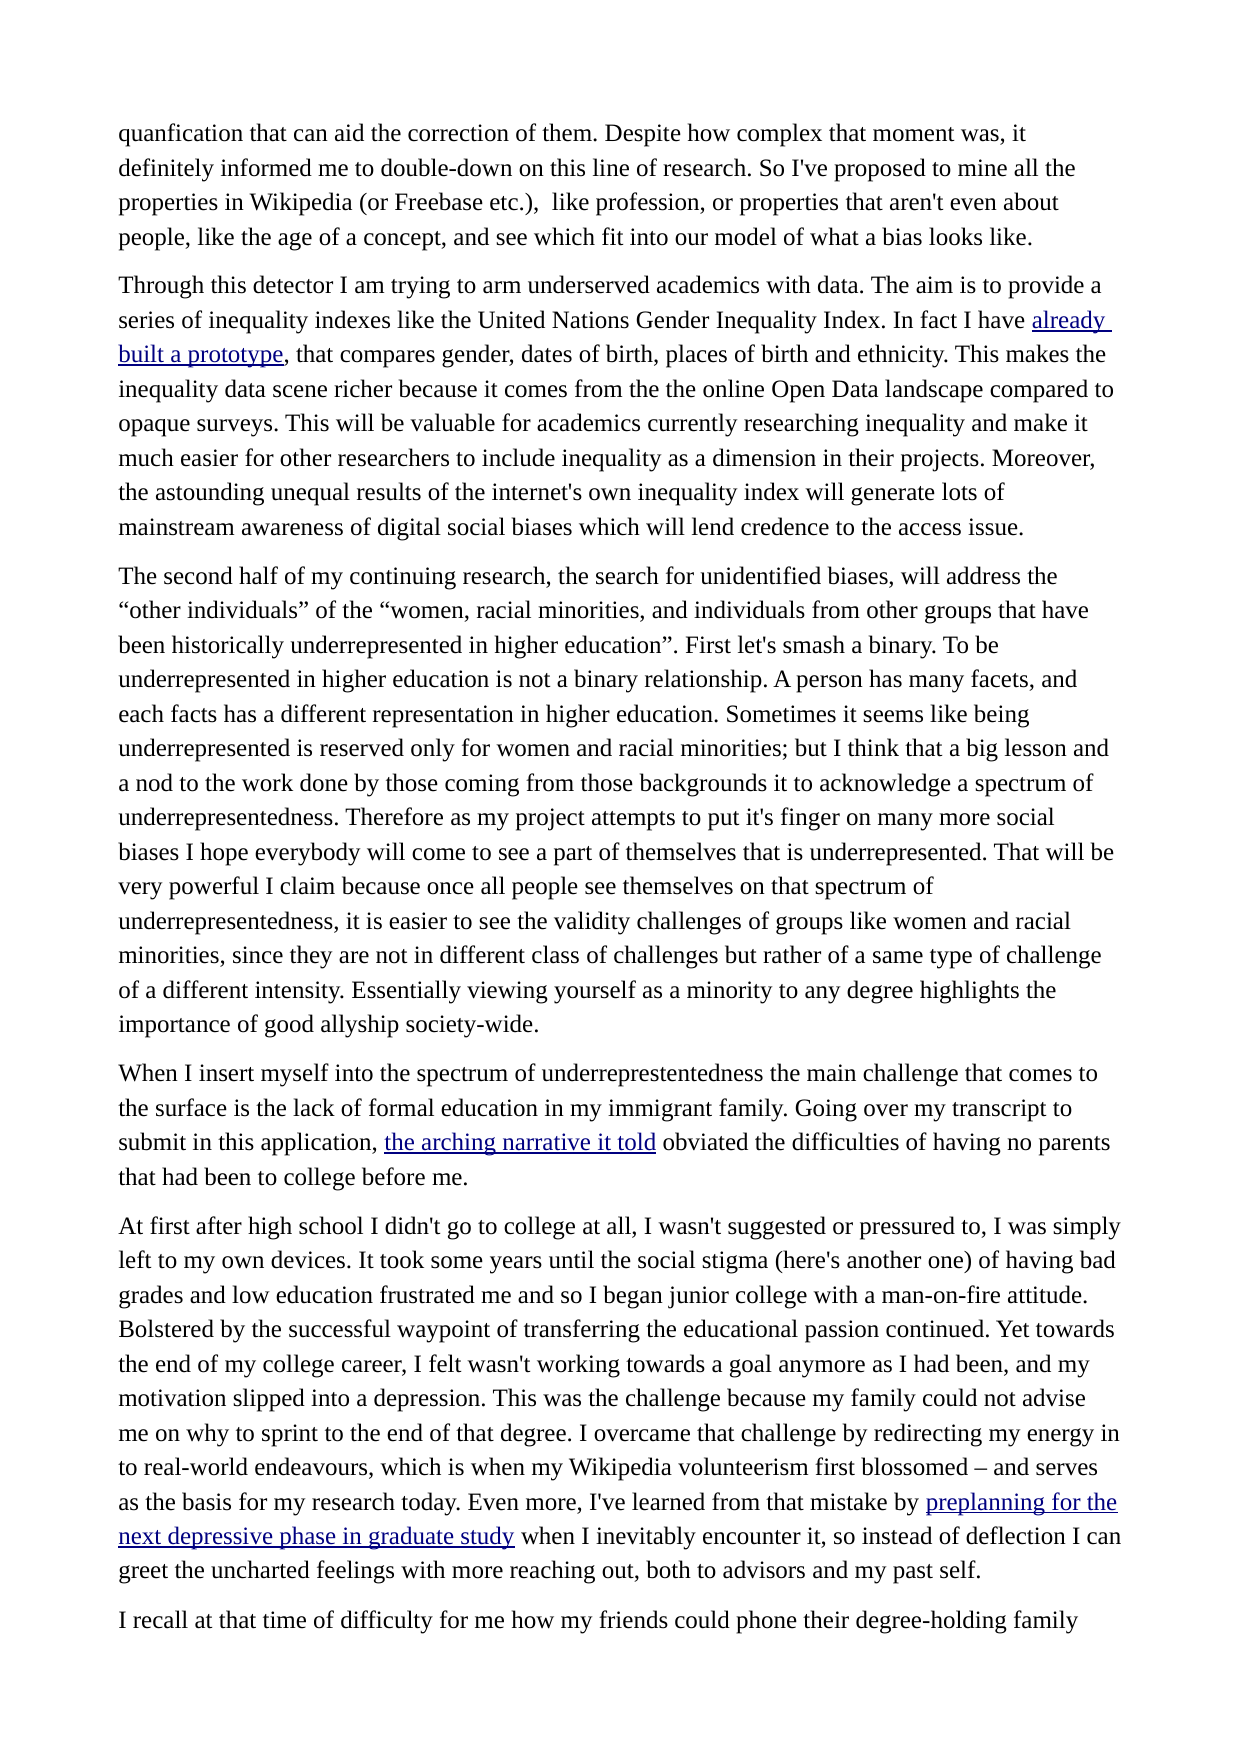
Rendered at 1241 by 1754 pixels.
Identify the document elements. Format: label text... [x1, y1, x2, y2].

text When I insert myself into the spectrum of underreprestentedness the main challenge that comes to the surface is the lack of formal education in my immigrant family. Going over my transcript to submit in this application, the arching narrative it told obviated the difficulties of having no parents that had been to college before me. [118, 1058, 1122, 1191]
text At first after high school I didn't go to college at all, I wasn't suggested or pressured to, I was simply left to my own devices. It took some years until the social stigma (here's another one) of having bad grades and low education frustrated me and so I began junior college with a man-on-fire attitude. Bolstered by the successful waypoint of transferring the educational passion continued. Yet towards the end of my college career, I felt wasn't working towards a goal anymore as I had been, and my motivation slipped into a depression. This was the challenge because my family could not advise me on why to sprint to the end of that degree. I overcame that challenge by redirecting my energy in to real-world endeavours, which is when my Wikipedia volunteerism first blossomed – and serves as the basis for my research today. Even more, I've learned from that mistake by preplanning for the next depressive phase in graduate study when I inevitably encounter it, so instead of deflection I can greet the uncharted feelings with more reaching out, both to advisors and my past self. [118, 1211, 1122, 1584]
text Through this detector I am trying to arm underserved academics with data. The aim is to provide a series of inequality indexes like the United Nations Gender Inequality Index. In fact I have already built a prototype, that compares gender, dates of birth, places of birth and ethnicity. This makes the inequality data scene richer because it comes from the the online Open Data landscape compared to opaque surveys. This will be valuable for academics currently researching inequality and make it much easier for other researchers to include inequality as a dimension in their projects. Moreover, the astounding unequal results of the internet's own inequality index will generate lots of mainstream awareness of digital social biases which will lend credence to the access issue. [118, 271, 1122, 541]
text quanfication that can aid the correction of them. Despite how complex that moment was, it definitely informed me to double-down on this line of research. So I've proposed to mine all the properties in Wikipedia (or Freebase etc.), like profession, or properties that aren't even about people, like the age of a concept, and see which fit into our model of what a bias looks like. [118, 118, 1122, 250]
text The second half of my continuing research, the search for unidentified biases, will address the “other individuals” of the “women, racial minorities, and individuals from other groups that have been historically underrepresented in higher education”. First let's smash a binary. To be underrepresented in higher education is not a binary relationship. A person has many facets, and each facts has a different representation in higher education. Sometimes it seems like being underrepresented is reserved only for women and racial minorities; but I think that a big lesson and a nod to the work done by those coming from those backgrounds it to acknowledge a spectrum of underrepresentedness. Therefore as my project attempts to put it's finger on many more social biases I hope everybody will come to see a part of themselves that is underrepresented. That will be very powerful I claim because once all people see themselves on that spectrum of underrepresentedness, it is easier to see the validity challenges of groups like women and racial minorities, since they are not in different class of challenges but rather of a same type of challenge of a different intensity. Essentially viewing yourself as a minority to any degree highlights the importance of good allyship society-wide. [118, 561, 1122, 1038]
text I recall at that time of difficulty for me how my friends could phone their degree-holding family [118, 1605, 1122, 1633]
